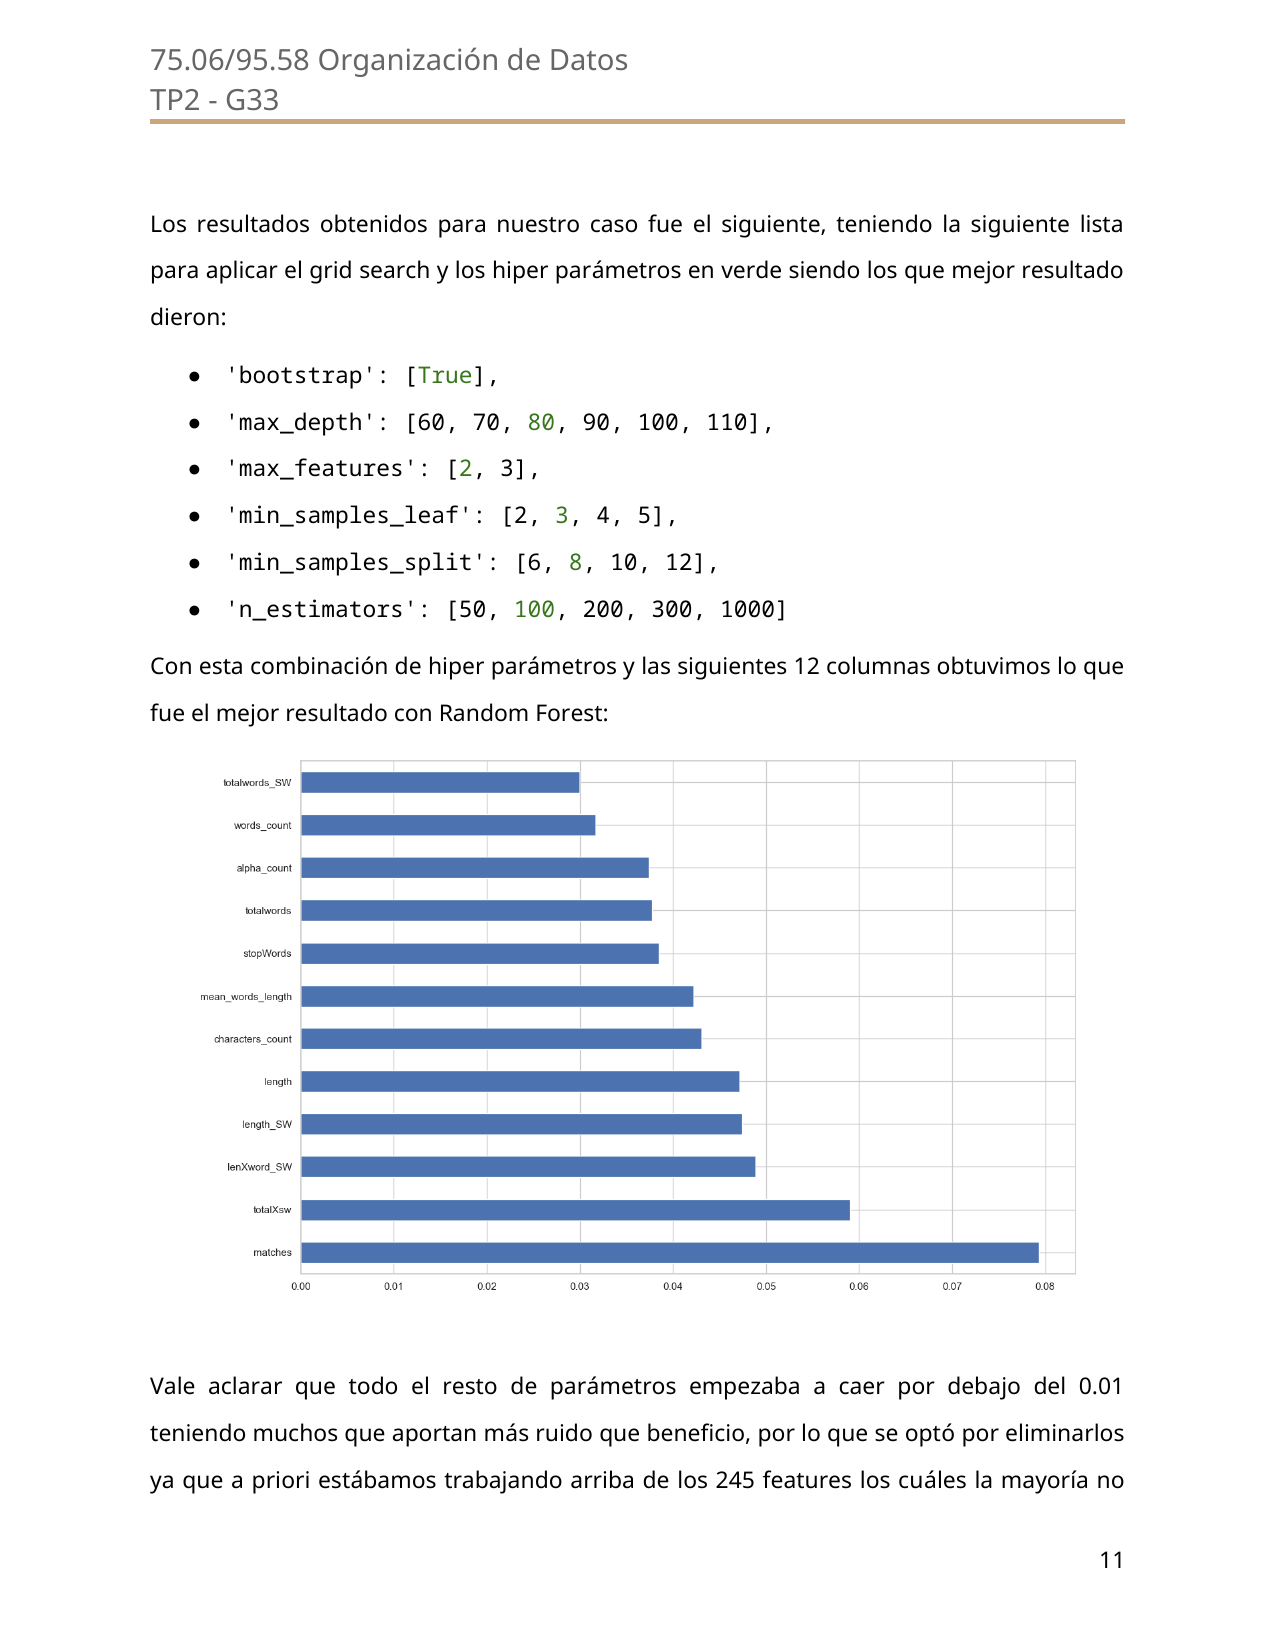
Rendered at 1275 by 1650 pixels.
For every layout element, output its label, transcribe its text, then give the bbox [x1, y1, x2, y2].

picture [193, 754, 1082, 1298]
list 'max_features': [2, 3], [187, 452, 1125, 484]
list 'bootstrap': [True], [187, 359, 1125, 390]
list 'min_samples_split': [6, 8, 10, 12], [187, 546, 1125, 577]
list 'n_estimators': [50, 100, 200, 300, 1000] [187, 593, 1125, 624]
text Con esta combinación de hiper parámetros y las siguientes 12 columnas obtuvimos lo que fue el mejor resultado con Random Forest: [150, 650, 1125, 728]
list 'max_depth': [60, 70, 80, 90, 100, 110], [187, 406, 1125, 437]
picture [150, 119, 1125, 124]
text Vale aclarar que todo el resto de parámetros empezaba a caer por debajo del 0.01 teniendo muchos que aportan más ruido que beneficio, por lo que se optó por eliminarlos ya que a priori estábamos trabajando arriba de los 245 features los cuáles la mayoría no [150, 1370, 1125, 1495]
list 'min_samples_leaf': [2, 3, 4, 5], [187, 499, 1125, 531]
text Los resultados obtenidos para nuestro caso fue el siguiente, teniendo la siguiente lista para aplicar el grid search y los hiper parámetros en verde siendo los que mejor resultado dieron: [150, 208, 1125, 333]
